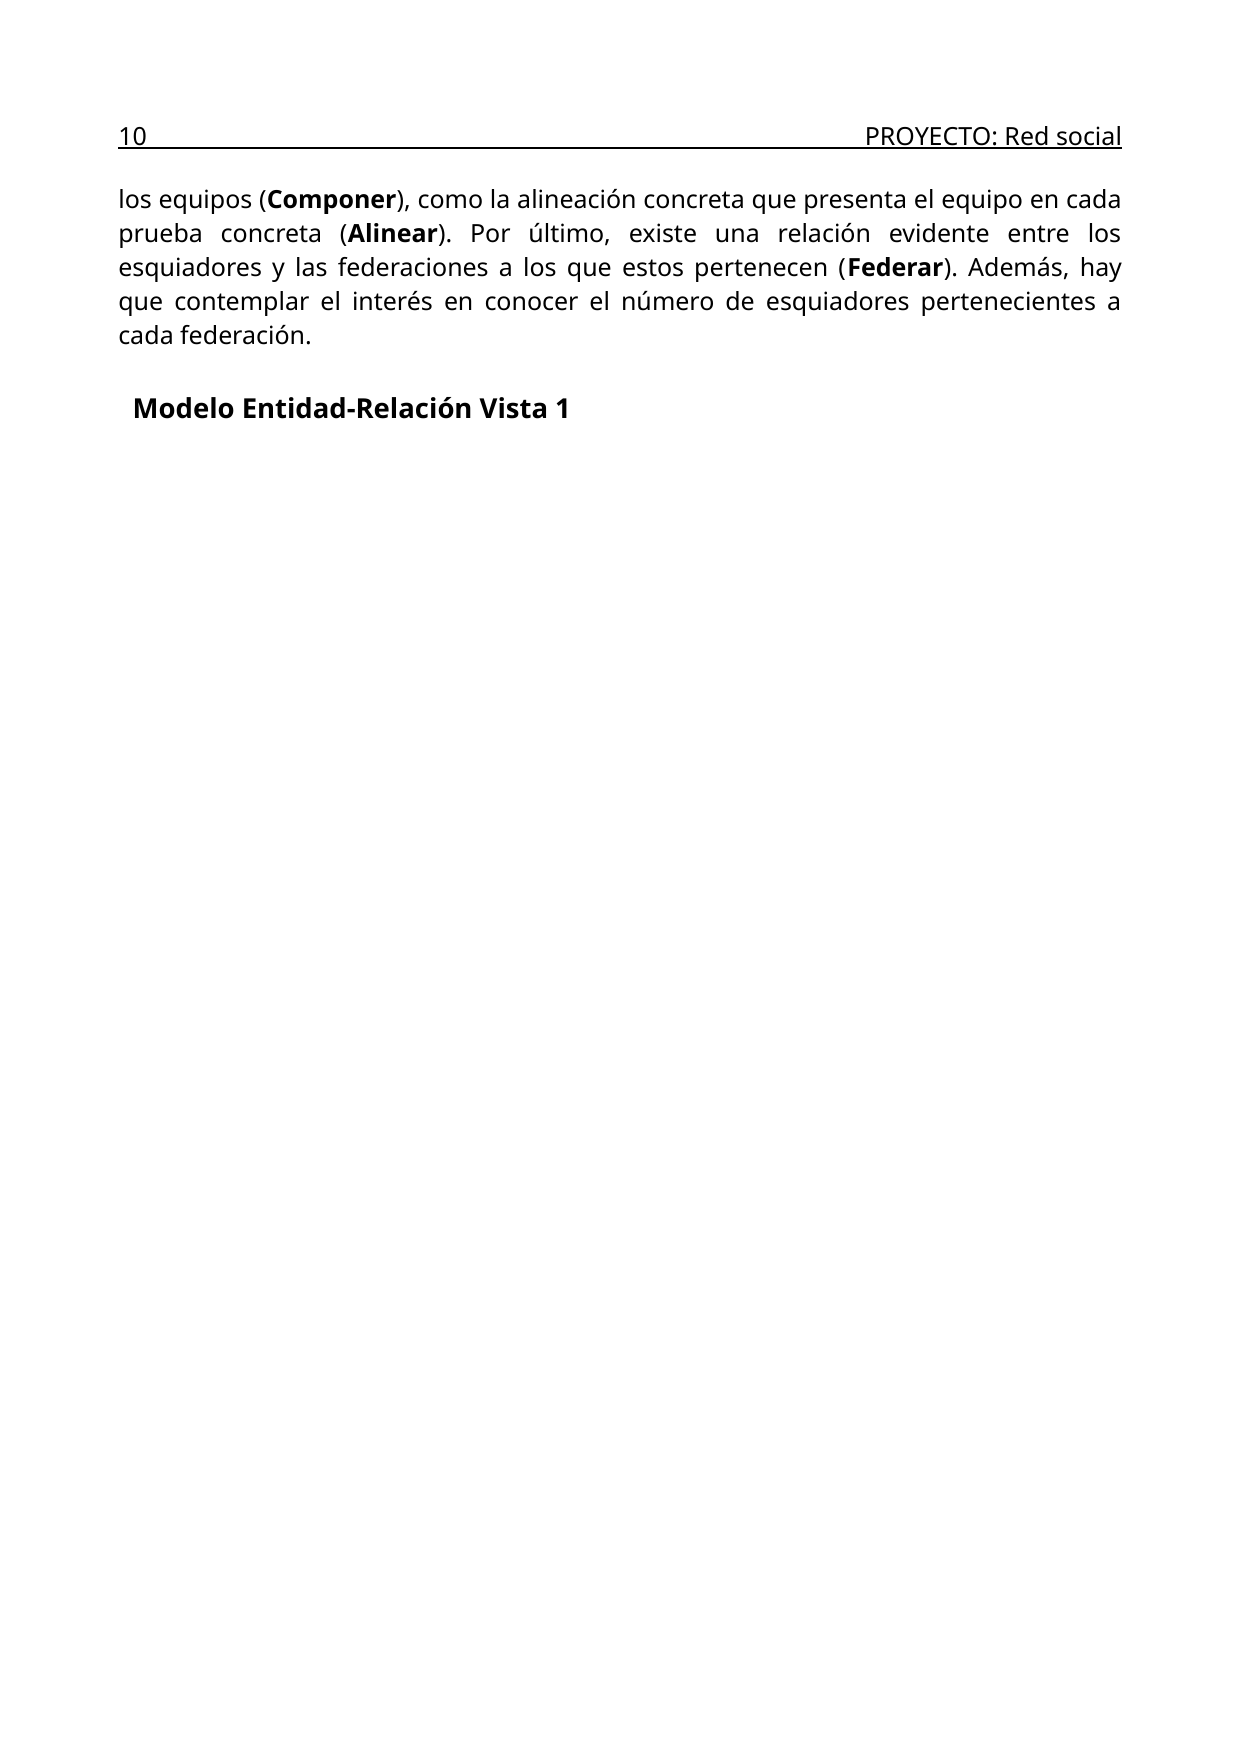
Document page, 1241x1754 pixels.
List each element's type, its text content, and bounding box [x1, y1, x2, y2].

subtitle Modelo Entidad-Relación Vista 1 [118, 389, 1122, 427]
text los equipos (Componer), como la alineación concreta que presenta el equipo en cada prueba concreta (Alinear). Por último, existe una relación evidente entre los esquiadores y las federaciones a los que estos pertenecen (Federar). Además, hay que contemplar el interés en conocer el número de esquiadores pertenecientes a cada federación. [118, 182, 1122, 352]
